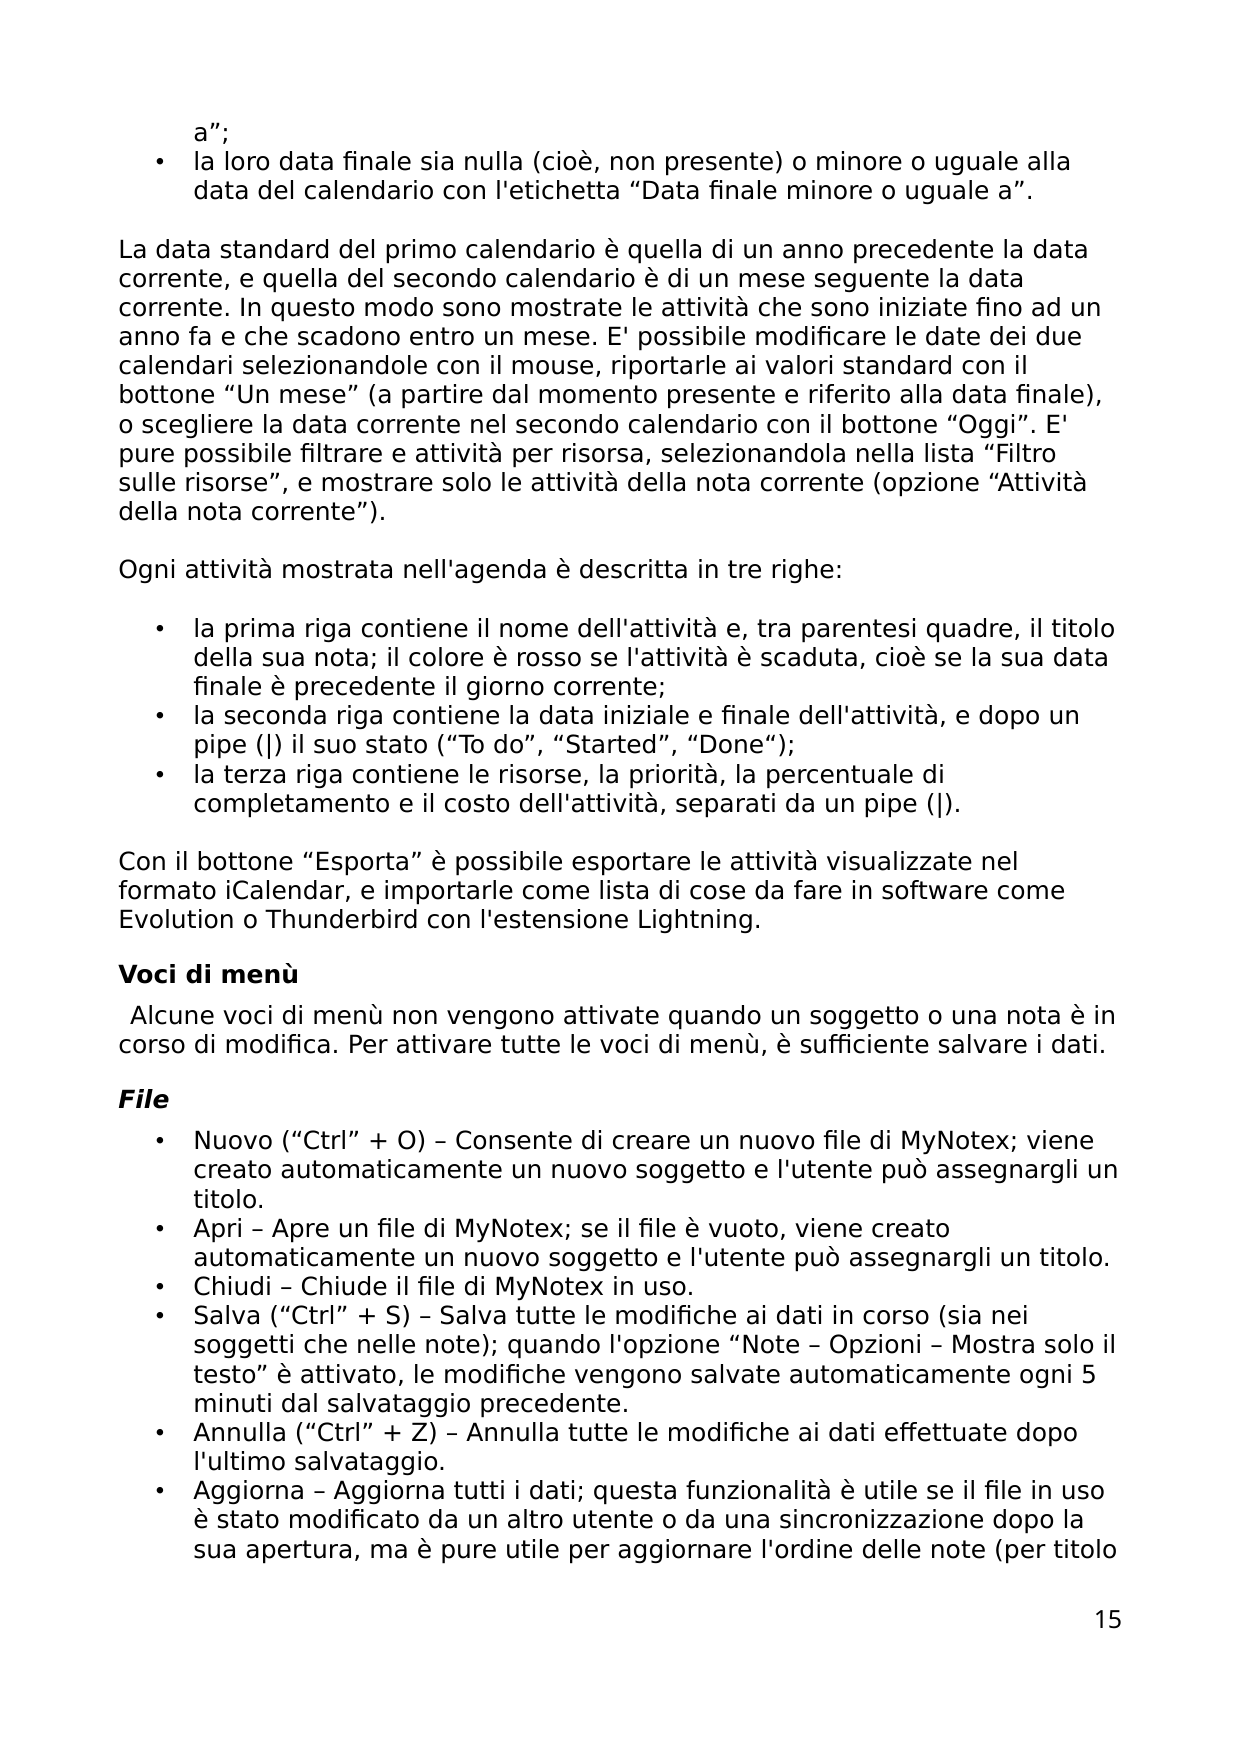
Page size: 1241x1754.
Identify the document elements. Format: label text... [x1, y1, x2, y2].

text Con il bottone “Esporta” è possibile esportare le attività visualizzate nel formato iCalendar, e importarle come lista di cose da fare in software come Evolution o Thunderbird con l'estensione Lightning. [118, 847, 1122, 935]
list Chiudi – Chiude il file di MyNotex in uso. [156, 1272, 1122, 1301]
list Annulla (“Ctrl” + Z) – Annulla tutte le modifiche ai dati effettuate dopo l'ultimo salvataggio. [156, 1418, 1122, 1476]
list la seconda riga contiene la data iniziale e finale dell'attività, e dopo un pipe (|) il suo stato (“To do”, “Started”, “Done“); [156, 701, 1122, 760]
subtitle Voci di menù [118, 960, 1122, 989]
list la loro data finale sia nulla (cioè, non presente) o minore o uguale alla data del calendario con l'etichetta “Data finale minore o uguale a”. [156, 147, 1122, 206]
text Alcune voci di menù non vengono attivate quando un soggetto o una nota è in corso di modifica. Per attivare tutte le voci di menù, è sufficiente salvare i dati. [118, 1001, 1122, 1060]
list la terza riga contiene le risorse, la priorità, la percentuale di completamento e il costo dell'attività, separati da un pipe (|). [156, 760, 1122, 818]
list Aggiorna – Aggiorna tutti i dati; questa funzionalità è utile se il file in uso è stato modificato da un altro utente o da una sincronizzazione dopo la sua apertura, ma è pure utile per aggiornare l'ordine delle note (per titolo [156, 1476, 1122, 1564]
subtitle File [118, 1085, 1122, 1114]
list la loro data ininziale sia nulla (cioè, non presente) o maggiore o uguale alla data del calendario con l'etichetta “Data iniziale maggiore o uguale a”; [156, 118, 1122, 147]
list Salva (“Ctrl” + S) – Salva tutte le modifiche ai dati in corso (sia nei soggetti che nelle note); quando l'opzione “Note – Opzioni – Mostra solo il testo” è attivato, le modifiche vengono salvate automaticamente ogni 5 minuti dal salvataggio precedente. [156, 1301, 1122, 1418]
list Apri – Apre un file di MyNotex; se il file è vuoto, viene creato automaticamente un nuovo soggetto e l'utente può assegnargli un titolo. [156, 1214, 1122, 1272]
text Ogni attività mostrata nell'agenda è descritta in tre righe: [118, 556, 1122, 585]
text La data standard del primo calendario è quella di un anno precedente la data corrente, e quella del secondo calendario è di un mese seguente la data corrente. In questo modo sono mostrate le attività che sono iniziate fino ad un anno fa e che scadono entro un mese. E' possibile modificare le date dei due calendari selezionandole con il mouse, riportarle ai valori standard con il bottone “Un mese” (a partire dal momento presente e riferito alla data finale), o scegliere la data corrente nel secondo calendario con il bottone “Oggi”. E' pure possibile filtrare e attività per risorsa, selezionandola nella lista “Filtro sulle risorse”, e mostrare solo le attività della nota corrente (opzione “Attività della nota corrente”). [118, 235, 1122, 526]
list Nuovo (“Ctrl” + O) – Consente di creare un nuovo file di MyNotex; viene creato automaticamente un nuovo soggetto e l'utente può assegnargli un titolo. [156, 1126, 1122, 1214]
list la prima riga contiene il nome dell'attività e, tra parentesi quadre, il titolo della sua nota; il colore è rosso se l'attività è scaduta, cioè se la sua data finale è precedente il giorno corrente; [156, 614, 1122, 701]
